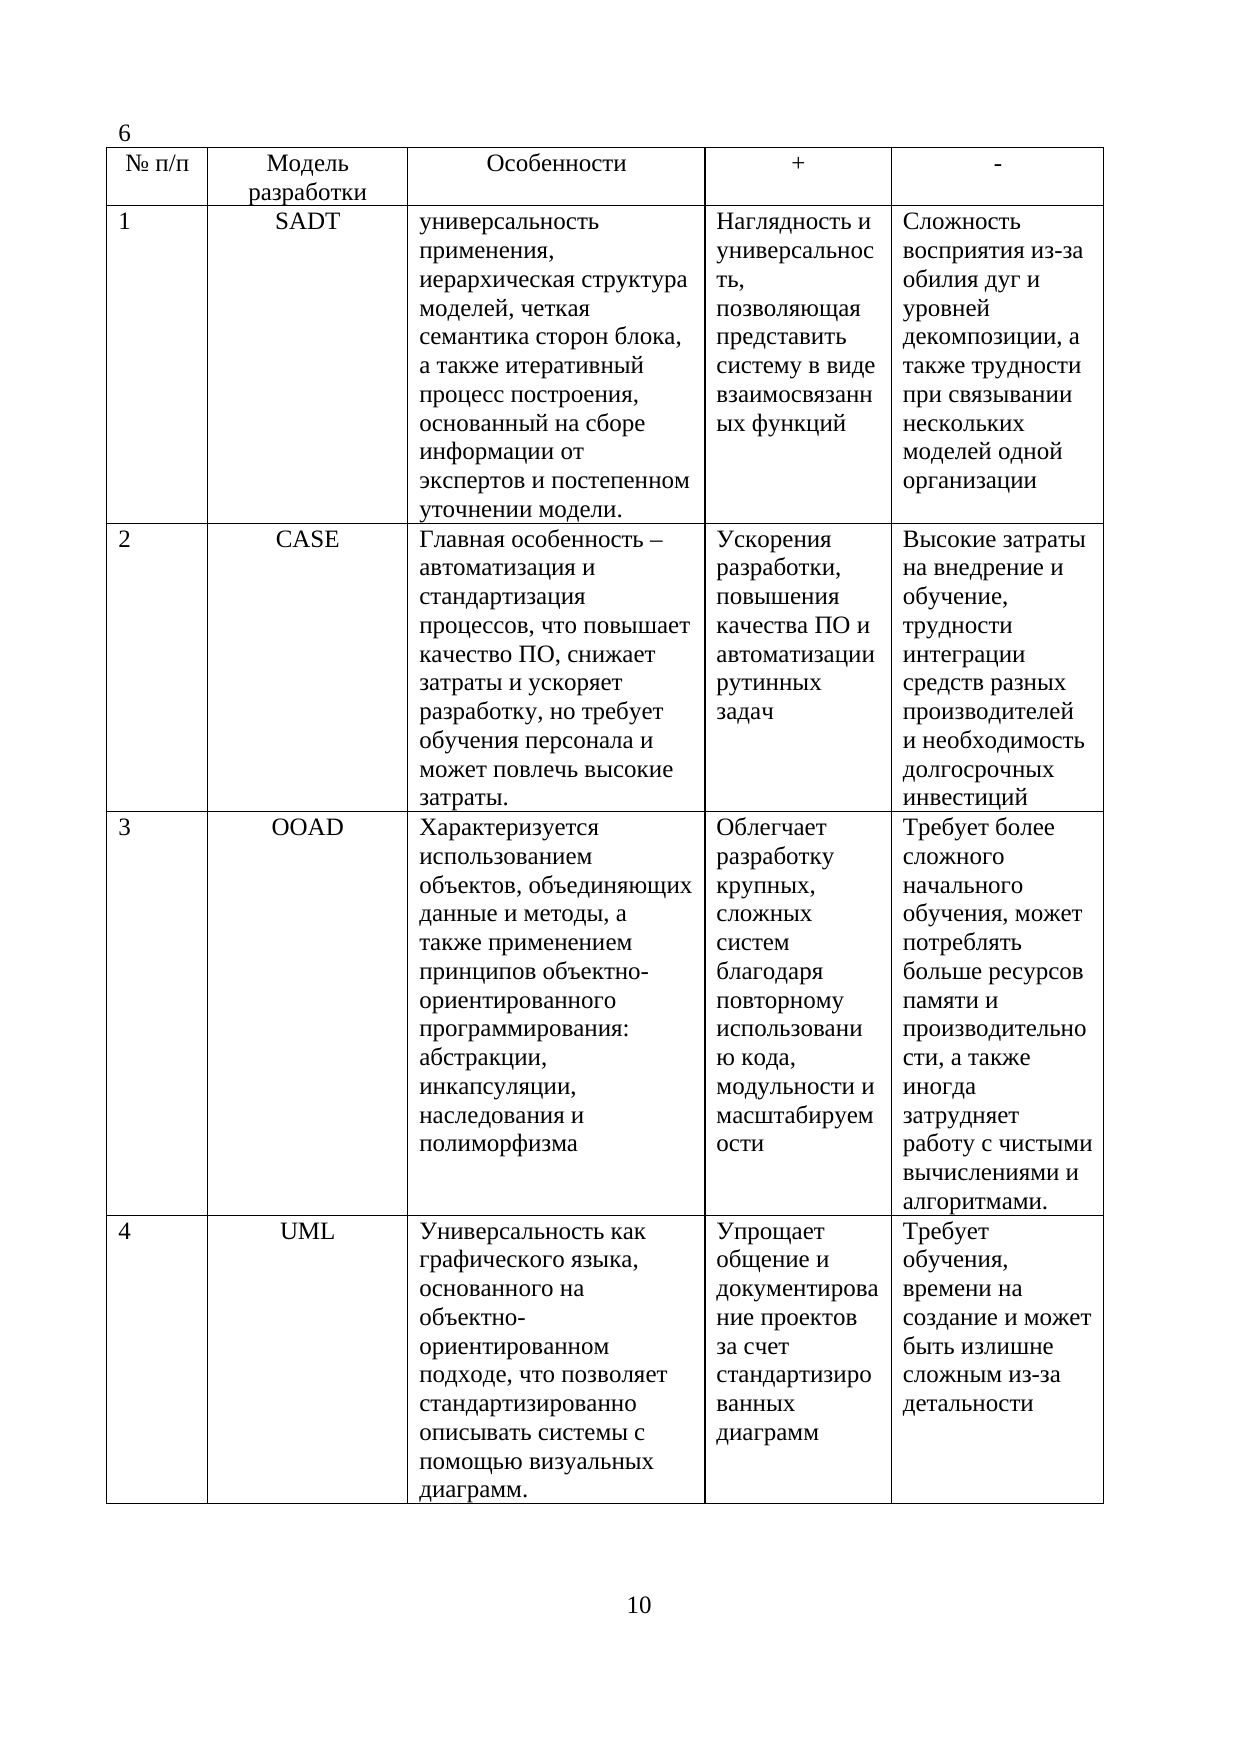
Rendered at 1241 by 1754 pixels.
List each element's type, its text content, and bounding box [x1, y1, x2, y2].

table_cell Универсальность как графического языка, основанного на объектно-ориентированном подходе, что позволяет стандартизированно описывать системы с помощью визуальных диаграмм. [408, 1216, 704, 1503]
table_cell Высокие затраты на внедрение и обучение, трудности интеграции средств разных производителей и необходимость долгосрочных инвестиций [892, 524, 1103, 811]
table_cell 3 [107, 812, 207, 1215]
table_cell 1 [107, 206, 207, 523]
table_cell Упрощает общение и документирование проектов за счет стандартизированных диаграмм [706, 1216, 891, 1503]
table_cell Облегчает разработку крупных, сложных систем благодаря повторному использованию кода, модульности и масштабируемости [706, 812, 891, 1215]
table_cell Ускорения разработки, повышения качества ПО и автоматизации рутинных задач [706, 524, 891, 811]
table_cell UML [208, 1216, 407, 1503]
table_cell Требует обучения, времени на создание и может быть излишне сложным из-за детальности [892, 1216, 1103, 1503]
table_cell Характеризуется использованием объектов, объединяющих данные и методы, а также применением принципов объектно-ориентированного программирования: абстракции, инкапсуляции, наследования и полиморфизма [408, 812, 704, 1215]
table_cell SADT [208, 206, 407, 523]
table_header - [892, 148, 1103, 205]
text 10 [156, 1591, 1122, 1619]
table_header Модель разработки [208, 148, 407, 205]
table_header Особенности [408, 148, 704, 205]
table_cell 4 [107, 1216, 207, 1503]
text 6 [118, 118, 1122, 147]
table_header + [706, 148, 891, 205]
table_cell 2 [107, 524, 207, 811]
table_cell Сложность восприятия из-за обилия дуг и уровней декомпозиции, а также трудности при связывании нескольких моделей одной организации [892, 206, 1103, 523]
table_cell универсальность применения, иерархическая структура моделей, четкая семантика сторон блока, а также итеративный процесс построения, основанный на сборе информации от экспертов и постепенном уточнении модели. [408, 206, 704, 523]
table_cell Требует более сложного начального обучения, может потреблять больше ресурсов памяти и производительности, а также иногда затрудняет работу с чистыми вычислениями и алгоритмами. [892, 812, 1103, 1215]
table_cell CASE [208, 524, 407, 811]
table_cell OOAD [208, 812, 407, 1215]
table_cell Наглядность и универсальность, позволяющая представить систему в виде взаимосвязанных функций [706, 206, 891, 523]
table_header № п/п [107, 148, 207, 205]
table_cell Главная особенность – автоматизация и стандартизация процессов, что повышает качество ПО, снижает затраты и ускоряет разработку, но требует обучения персонала и может повлечь высокие затраты. [408, 524, 704, 811]
